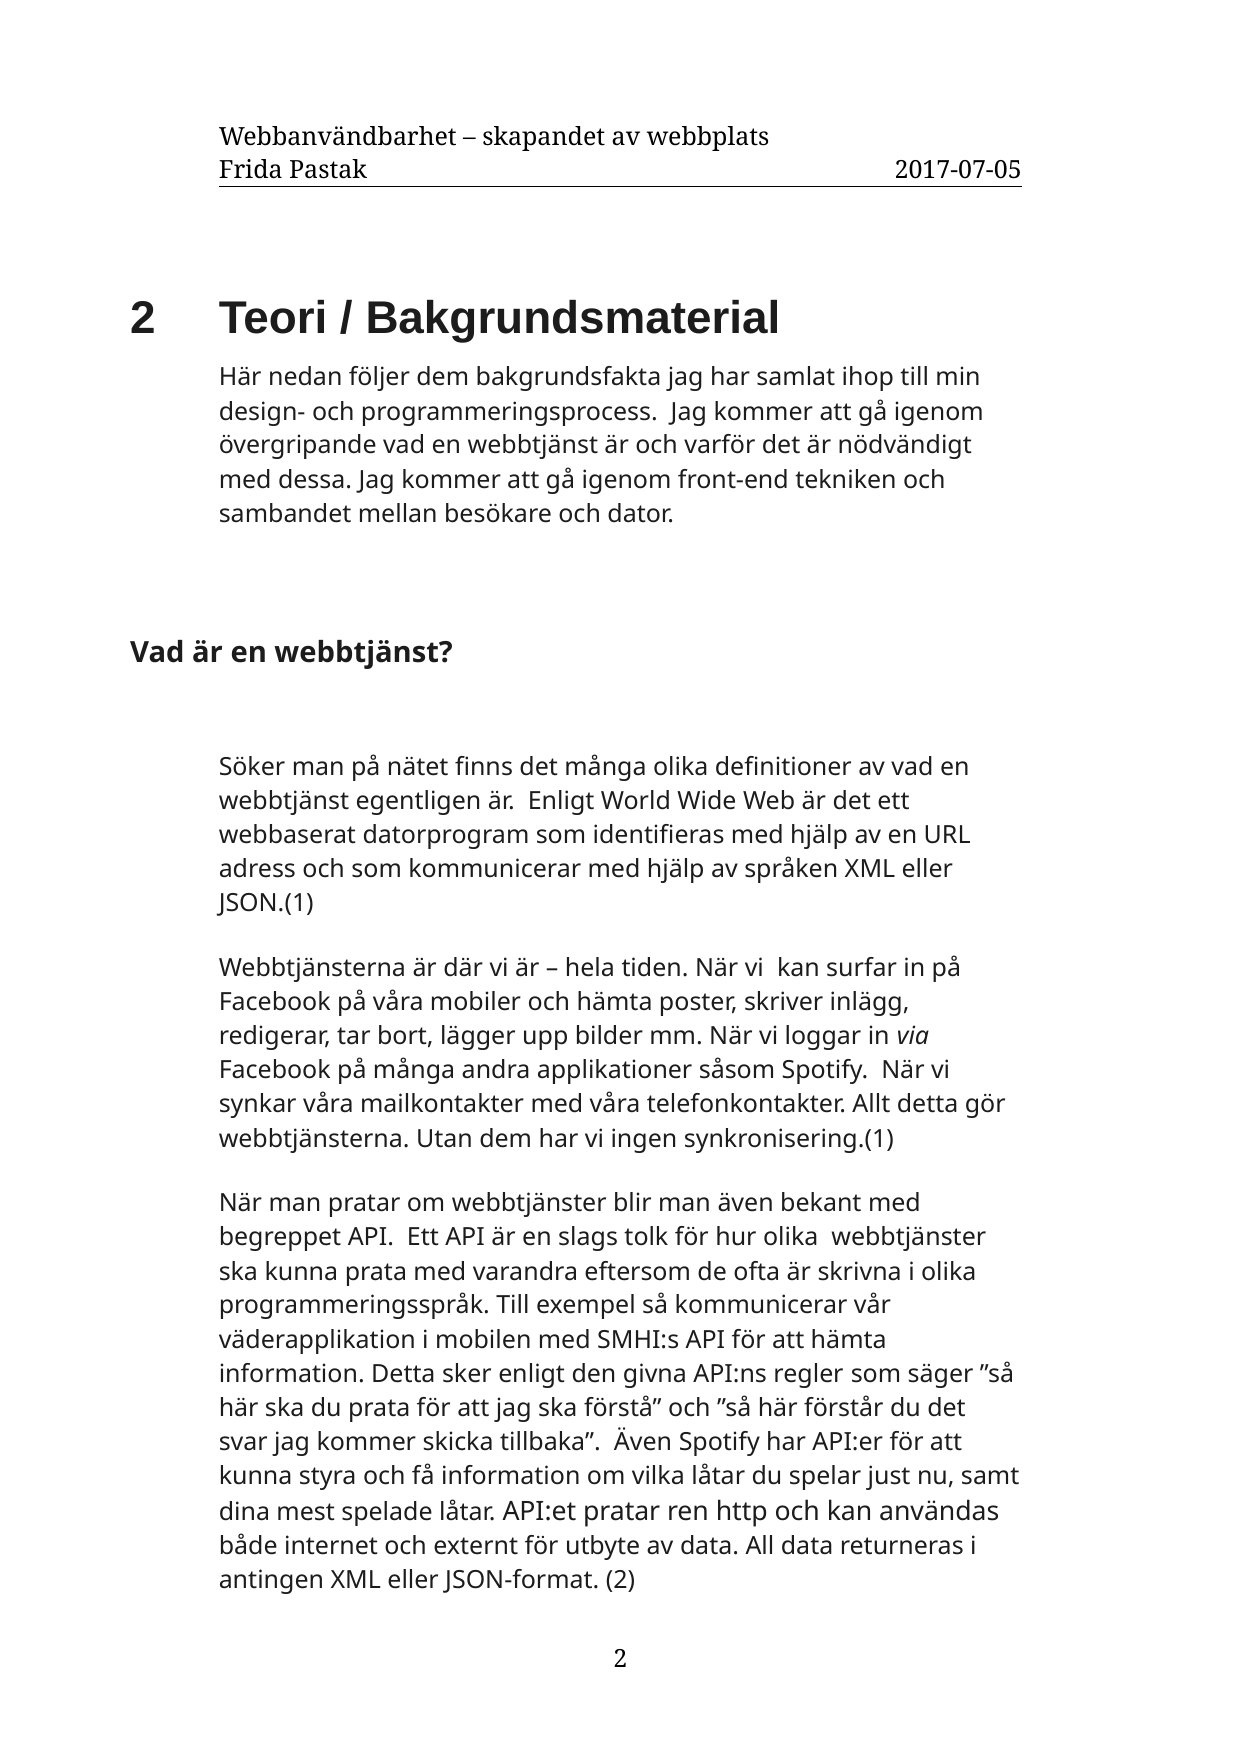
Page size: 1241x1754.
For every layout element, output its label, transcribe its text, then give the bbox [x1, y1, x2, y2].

text När man pratar om webbtjänster blir man även bekant med begreppet API. Ett API är en slags tolk för hur olika webbtjänster ska kunna prata med varandra eftersom de ofta är skrivna i olika programmeringsspråk. Till exempel så kommunicerar vår väderapplikation i mobilen med SMHI:s API för att hämta information. Detta sker enligt den givna API:ns regler som säger ”så här ska du prata för att jag ska förstå” och ”så här förstår du det svar jag kommer skicka tillbaka”. Även Spotify har API:er för att kunna styra och få information om vilka låtar du spelar just nu, samt dina mest spelade låtar. API:et pratar ren http och kan användas både internet och externt för utbyte av data. All data returneras i antingen XML eller JSON-format. (2) [218, 1185, 1022, 1596]
text Här nedan följer dem bakgrundsfakta jag har samlat ihop till min design- och programmeringsprocess. Jag kommer att gå igenom övergripande vad en webbtjänst är och varför det är nödvändigt med dessa. Jag kommer att gå igenom front-end tekniken och sambandet mellan besökare och dator. [218, 359, 1022, 529]
subtitle Vad är en webbtjänst? [130, 631, 1022, 671]
text Söker man på nätet finns det många olika definitioner av vad en webbtjänst egentligen är. Enligt World Wide Web är det ett webbaserat datorprogram som identifieras med hjälp av en URL adress och som kommunicerar med hjälp av språken XML eller JSON.(1) [218, 749, 1022, 919]
subtitle Teori / Bakgrundsmaterial [130, 291, 1022, 344]
text Webbtjänsterna är där vi är – hela tiden. När vi kan surfar in på Facebook på våra mobiler och hämta poster, skriver inlägg, redigerar, tar bort, lägger upp bilder mm. När vi loggar in via Facebook på många andra applikationer såsom Spotify. När vi synkar våra mailkontakter med våra telefonkontakter. Allt detta gör webbtjänsterna. Utan dem har vi ingen synkronisering.(1) [218, 950, 1022, 1154]
